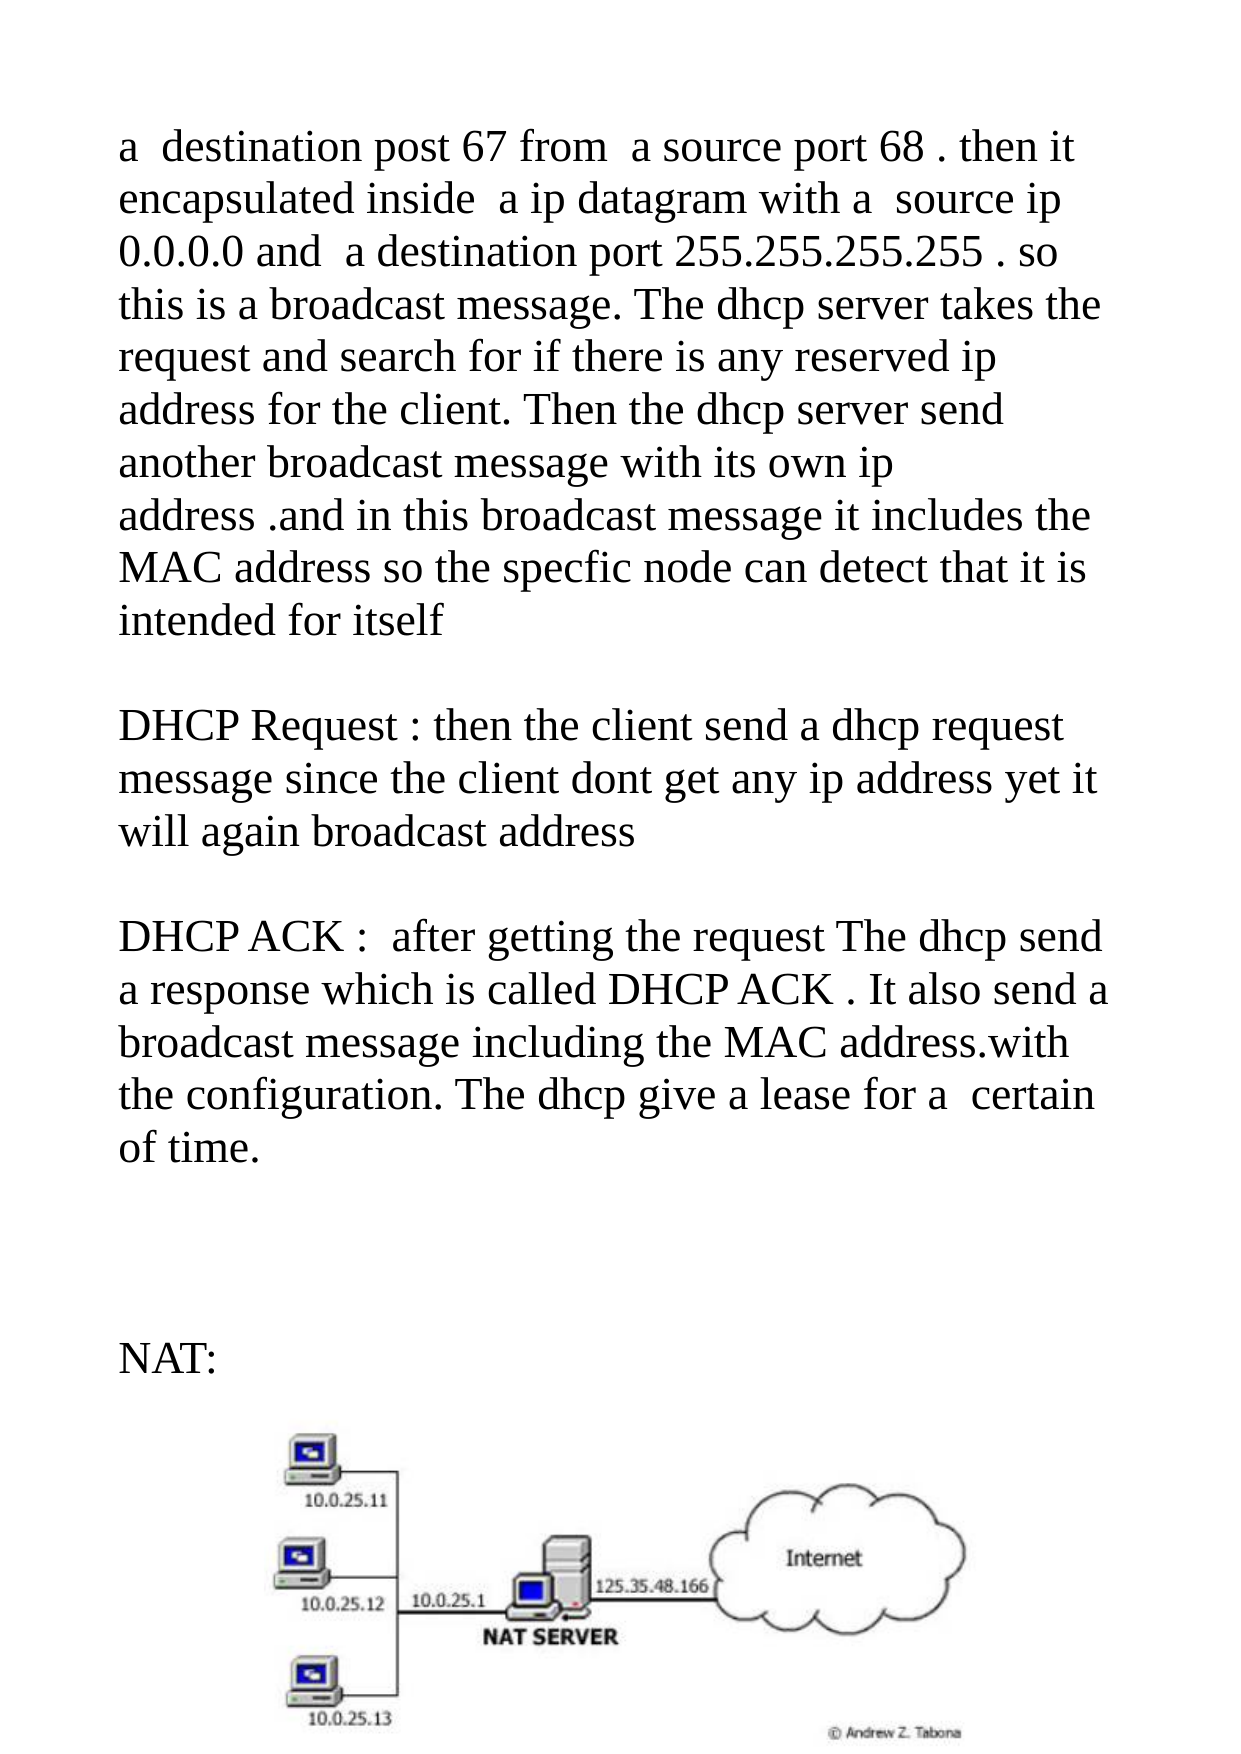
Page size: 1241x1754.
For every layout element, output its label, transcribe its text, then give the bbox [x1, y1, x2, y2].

text DHCP ACK : after getting the request The dhcp send a response which is called DHCP ACK . It also send a broadcast message including the MAC address.with the configuration. The dhcp give a lease for a certain of time. [118, 909, 1122, 1172]
picture [263, 1396, 977, 1754]
text DHCP Request : then the client send a dhcp request message since the client dont get any ip address yet it will again broadcast address [118, 698, 1122, 856]
text a destination post 67 from a source port 68 . then it encapsulated inside a ip datagram with a source ip 0.0.0.0 and a destination port 255.255.255.255 . so this is a broadcast message. The dhcp server takes the request and search for if there is any reserved ip address for the client. Then the dhcp server send another broadcast message with its own ip address .and in this broadcast message it includes the MAC address so the specfic node can detect that it is intended for itself [118, 118, 1122, 645]
text NAT: [118, 1330, 1122, 1383]
